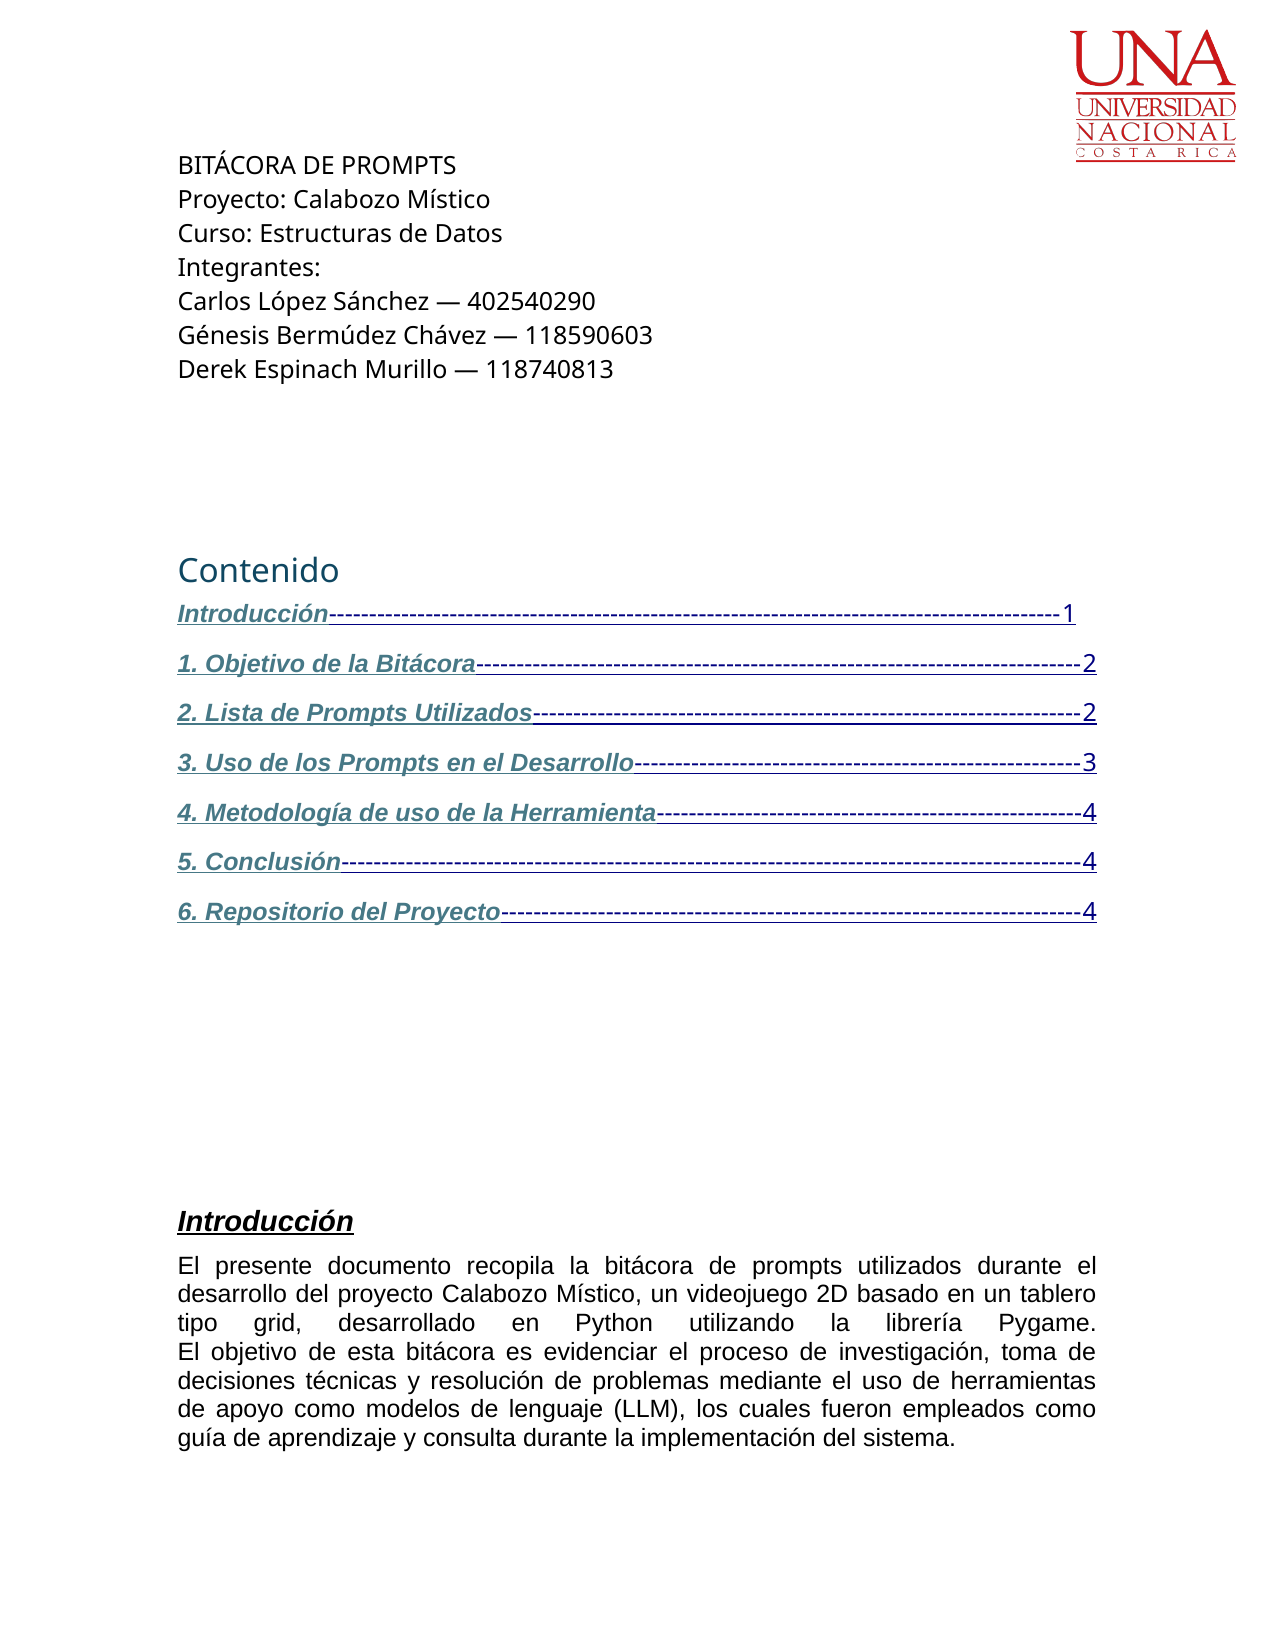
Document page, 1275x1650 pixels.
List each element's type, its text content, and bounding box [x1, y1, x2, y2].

text 1. Objetivo de la Bitácora 2 [177, 645, 1098, 679]
text 4. Metodología de uso de la Herramienta 4 [177, 794, 1098, 828]
subtitle Introducción [177, 1204, 1098, 1237]
text 3. Uso de los Prompts en el Desarrollo 3 [177, 744, 1098, 779]
text 6. Repositorio del Proyecto 4 [177, 893, 1098, 927]
text Carlos López Sánchez — 402540290 Génesis Bermúdez Chávez — 118590603 Derek Espinach Murillo — 118740813 [177, 284, 1098, 386]
text Integrantes: [177, 250, 1098, 284]
text BITÁCORA DE PROMPTS Proyecto: Calabozo Místico Curso: Estructuras de Datos [177, 148, 1098, 250]
text 2. Lista de Prompts Utilizados 2 [177, 695, 1098, 729]
text El presente documento recopila la bitácora de prompts utilizados durante el desarrollo del proyecto Calabozo Místico, un videojuego 2D basado en un tablero tipo grid, desarrollado en Python utilizando la librería Pygame. El objetivo de esta bitácora es evidenciar el proceso de investigación, toma de decisiones técnicas y resolución de problemas mediante el uso de herramientas de apoyo como modelos de lenguaje (LLM), los cuales fueron empleados como guía de aprendizaje y consulta durante la implementación del sistema. [177, 1251, 1098, 1452]
text Contenido [177, 547, 1098, 593]
text 5. Conclusión 4 [177, 844, 1098, 878]
text Introducción 1 [177, 596, 1098, 630]
